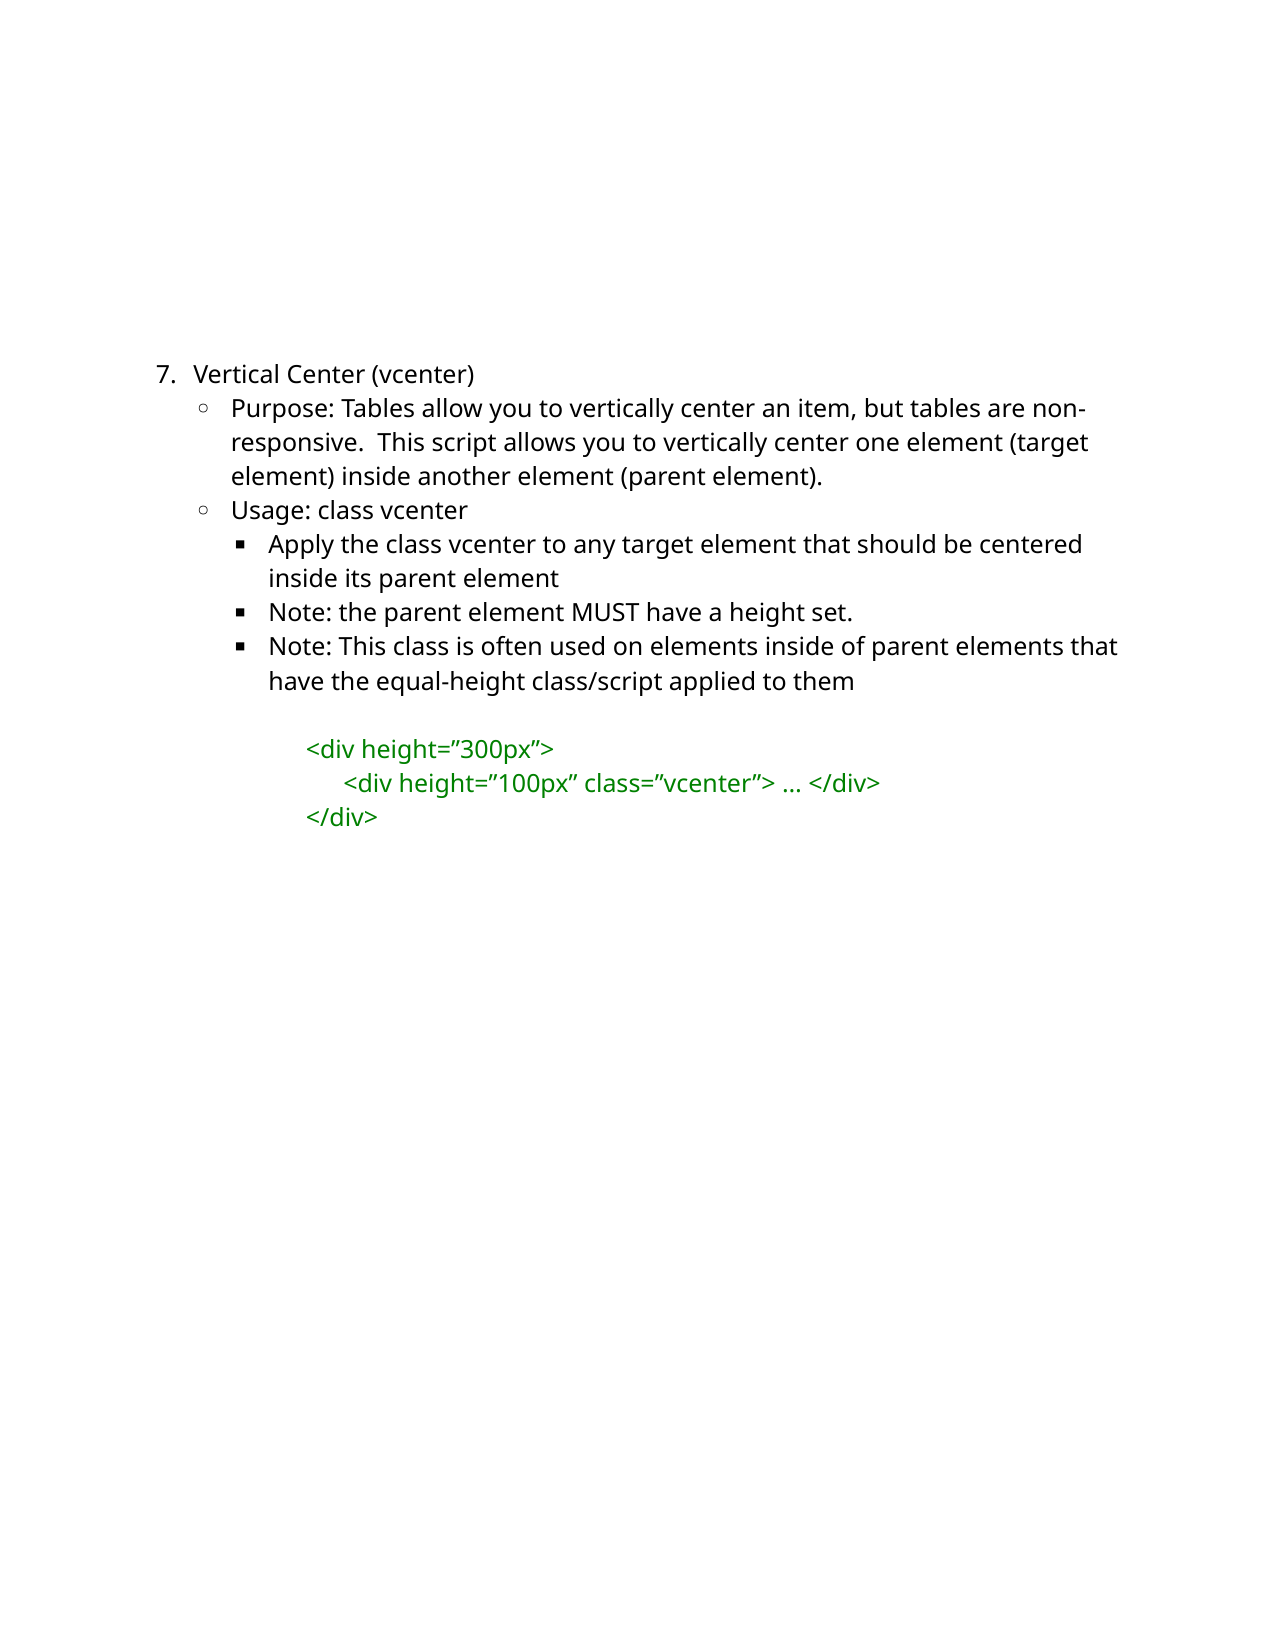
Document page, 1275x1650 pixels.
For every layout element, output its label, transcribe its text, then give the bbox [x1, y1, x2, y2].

list Usage: class vcenter [193, 493, 1157, 527]
list Note: This class is often used on elements inside of parent elements that have the equal-height class/script applied to them [231, 629, 1157, 697]
list <div height=”100px” class=”vcenter”> … </div> [306, 765, 1157, 799]
list </div> [268, 799, 1157, 833]
list Purpose: Tables allow you to vertically center an item, but tables are non-responsive. This script allows you to vertically center one element (target element) inside another element (parent element). [193, 391, 1157, 493]
list Vertical Center (vcenter) [156, 357, 1157, 391]
list <div height=”300px”> [268, 731, 1157, 765]
list Note: the parent element MUST have a height set. [231, 595, 1157, 629]
list Apply the class vcenter to any target element that should be centered inside its parent element [231, 527, 1157, 595]
